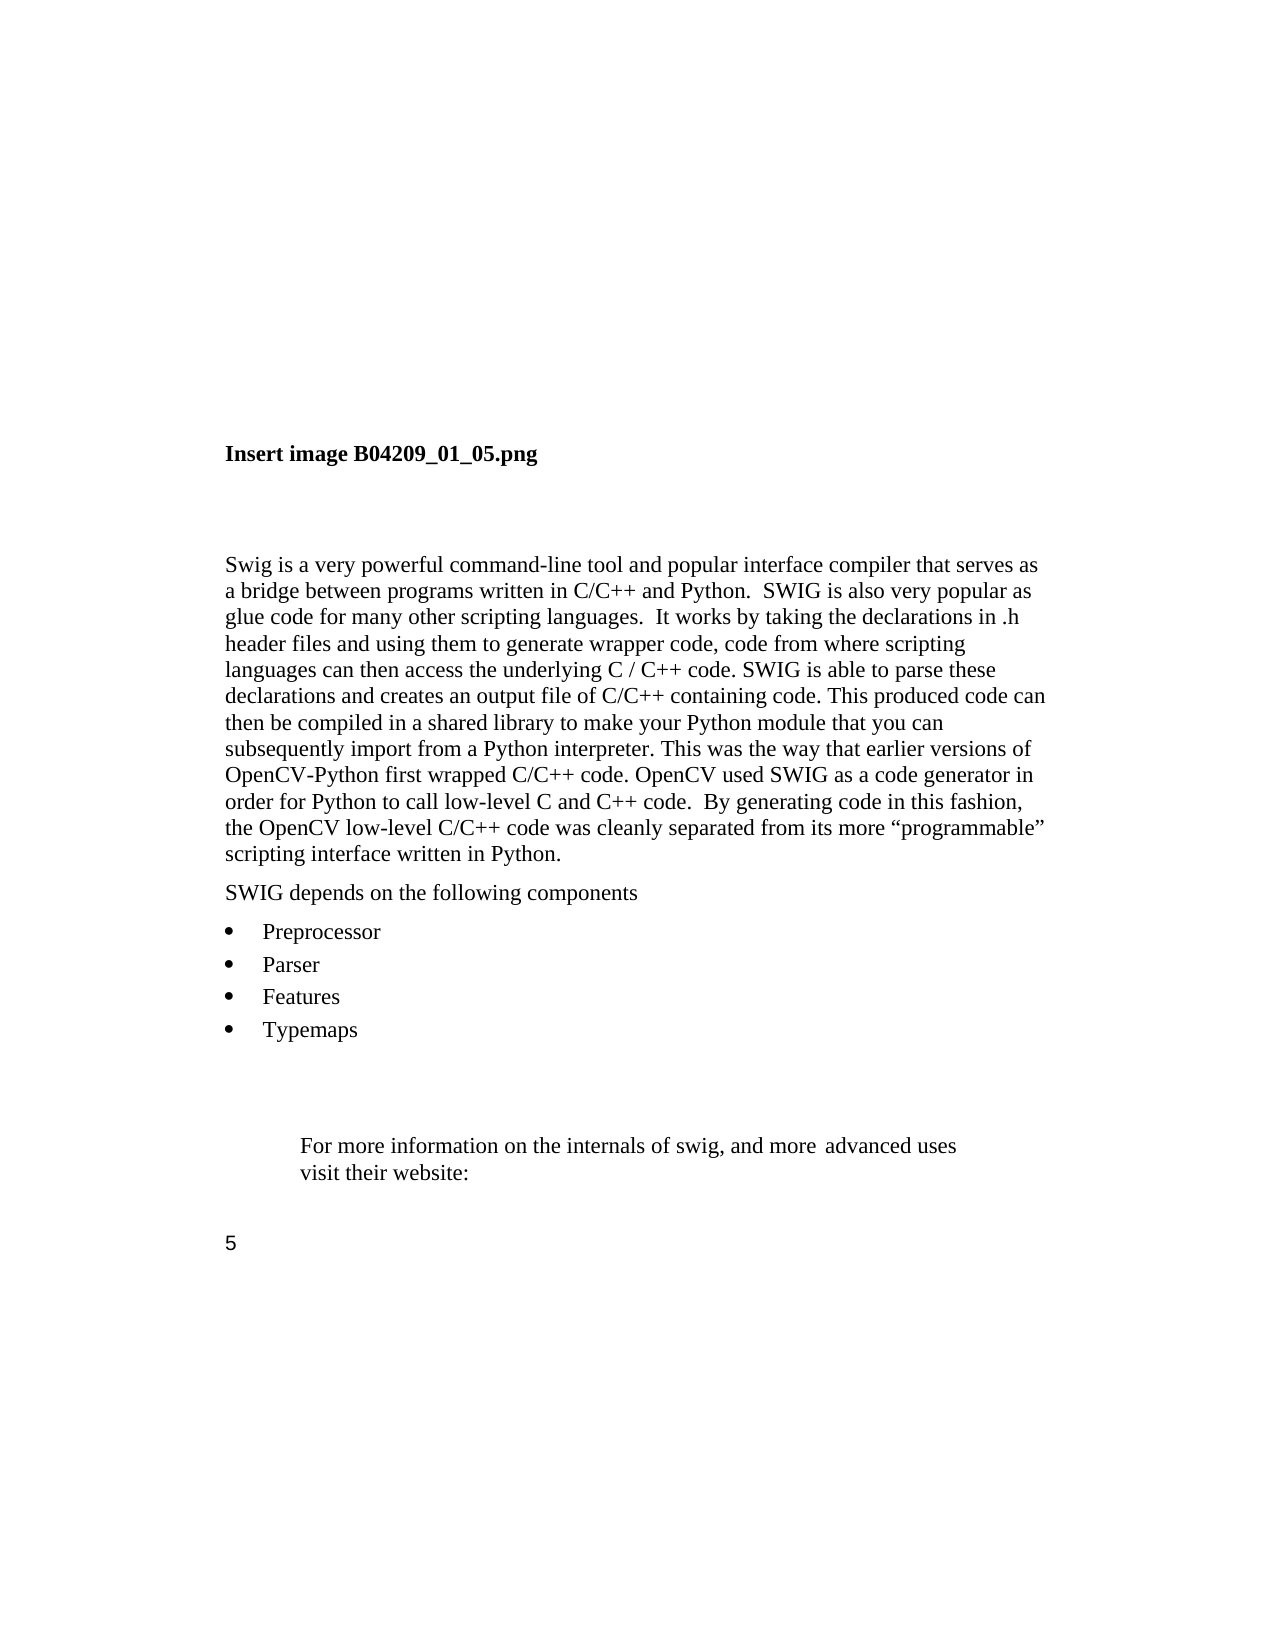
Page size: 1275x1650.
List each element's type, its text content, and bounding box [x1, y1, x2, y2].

text For more information on the internals of swig, and more advanced uses visit their website: [225, 1133, 975, 1185]
list Typemaps [225, 1016, 1012, 1042]
list Features [225, 983, 1012, 1010]
text Insert image B04209_01_05.png [225, 440, 1050, 467]
list Parser [225, 951, 1012, 977]
text SWIG depends on the following components [225, 879, 1050, 906]
text Swig is a very powerful command-line tool and popular interface compiler that serves as a bridge between programs written in C/C++ and Python. SWIG is also very popular as glue code for many other scripting languages. It works by taking the declarations in .h header files and using them to generate wrapper code, code from where scripting languages can then access the underlying C / C++ code. SWIG is able to parse these declarations and creates an output file of C/C++ containing code. This produced code can then be compiled in a shared library to make your Python module that you can subsequently import from a Python interpreter. This was the way that earlier versions of OpenCV-Python first wrapped C/C++ code. OpenCV used SWIG as a code generator in order for Python to call low-level C and C++ code. By generating code in this fashion, the OpenCV low-level C/C++ code was cleanly separated from its more “programmable” scripting interface written in Python. [225, 551, 1050, 867]
list Preprocessor [225, 918, 1012, 944]
